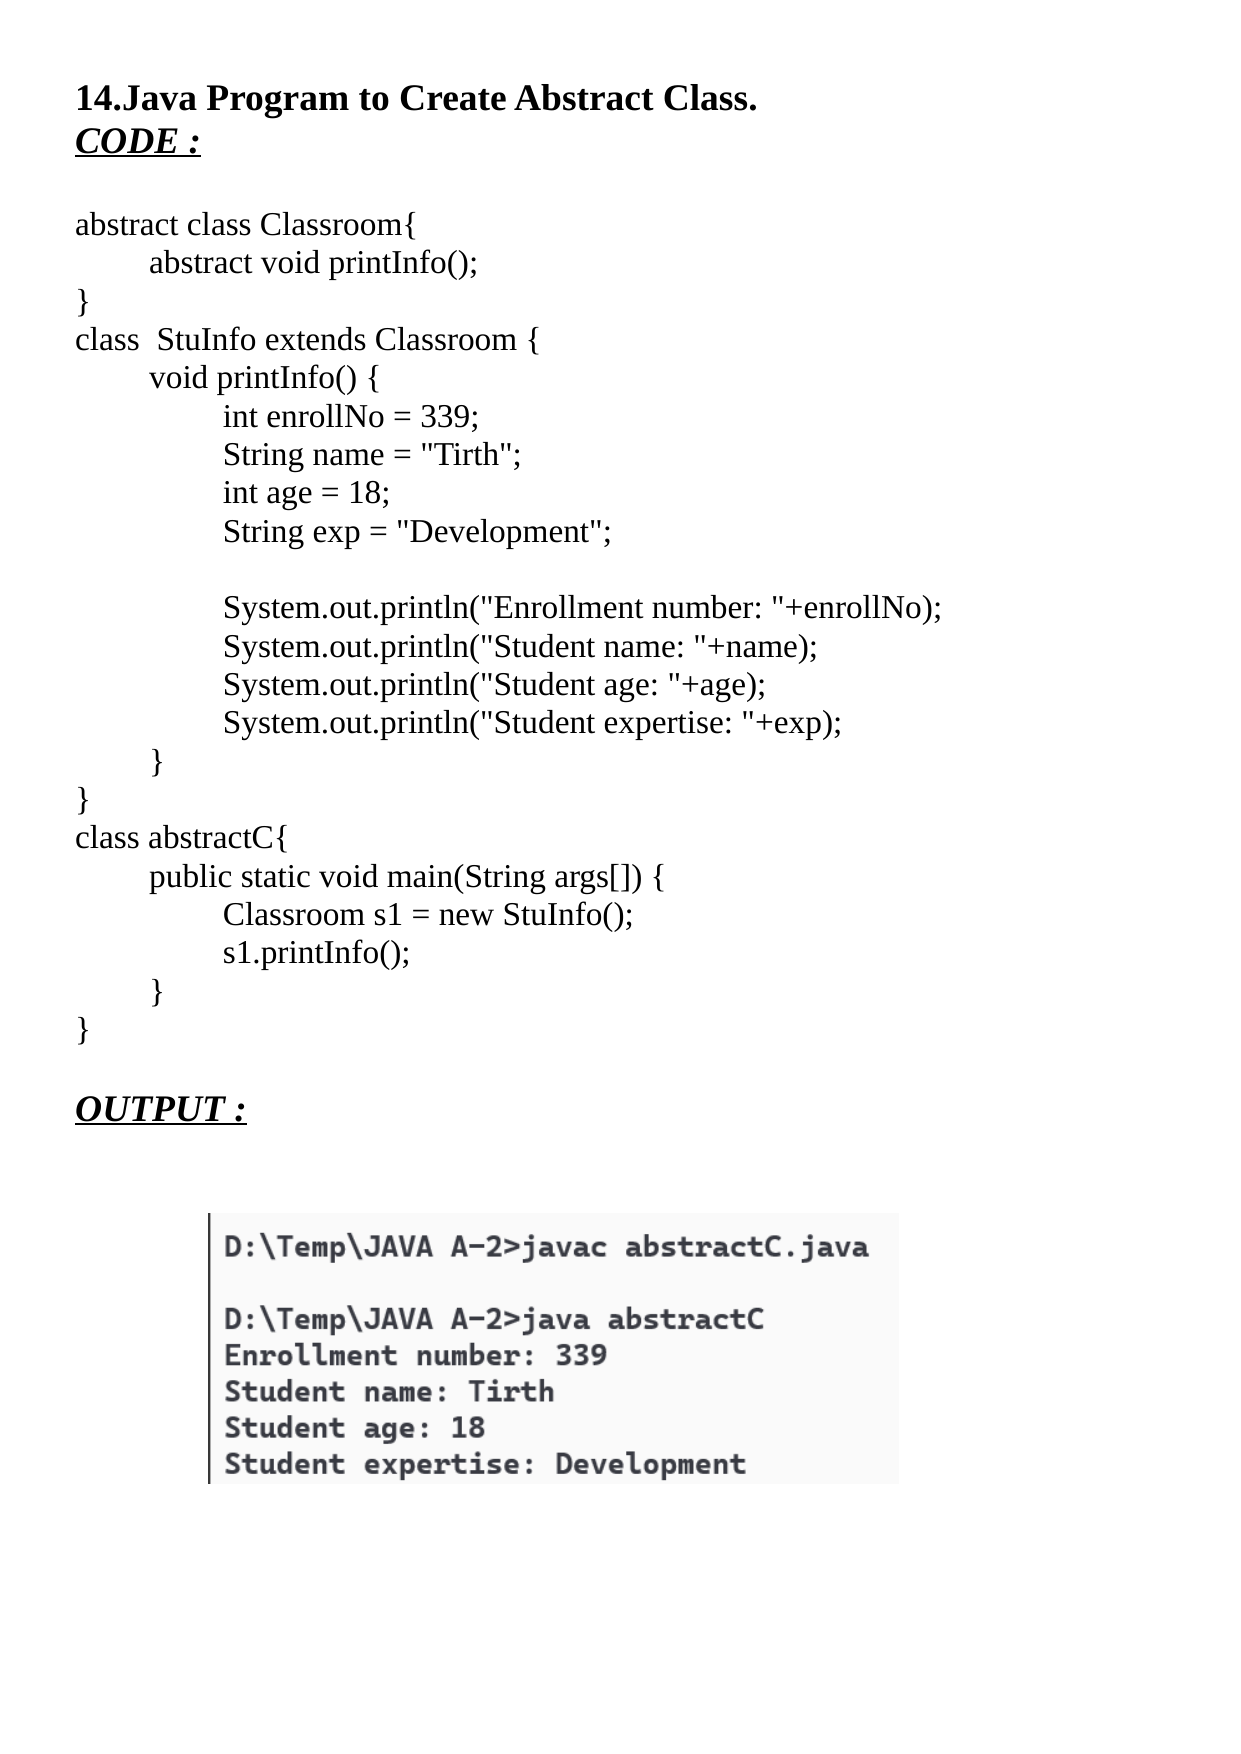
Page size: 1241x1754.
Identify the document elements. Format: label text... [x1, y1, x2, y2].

text String name = "Tirth"; [75, 434, 1165, 473]
text Classroom s1 = new StuInfo(); [75, 894, 1165, 933]
text int age = 18; [75, 473, 1165, 511]
text 14.Java Program to Create Abstract Class. [75, 75, 1165, 118]
text class StuInfo extends Classroom { [75, 319, 1165, 358]
text System.out.println("Enrollment number: "+enrollNo); [75, 588, 1165, 626]
text OUTPUT : [75, 1086, 1165, 1129]
text String exp = "Development"; [75, 511, 1165, 549]
text System.out.println("Student age: "+age); [75, 664, 1165, 703]
text void printInfo() { [75, 358, 1165, 396]
text CODE : [75, 118, 1165, 161]
text class abstractC{ [75, 818, 1165, 856]
text abstract void printInfo(); [75, 243, 1165, 281]
text } [75, 741, 1165, 779]
text System.out.println("Student name: "+name); [75, 626, 1165, 664]
text public static void main(String args[]) { [75, 856, 1165, 894]
text } [75, 1009, 1165, 1048]
text s1.printInfo(); [75, 933, 1165, 971]
text abstract class Classroom{ [75, 204, 1165, 243]
text } [75, 281, 1165, 319]
text } [75, 779, 1165, 818]
picture [208, 1213, 899, 1484]
text System.out.println("Student expertise: "+exp); [75, 703, 1165, 741]
text } [75, 971, 1165, 1009]
text int enrollNo = 339; [75, 396, 1165, 434]
